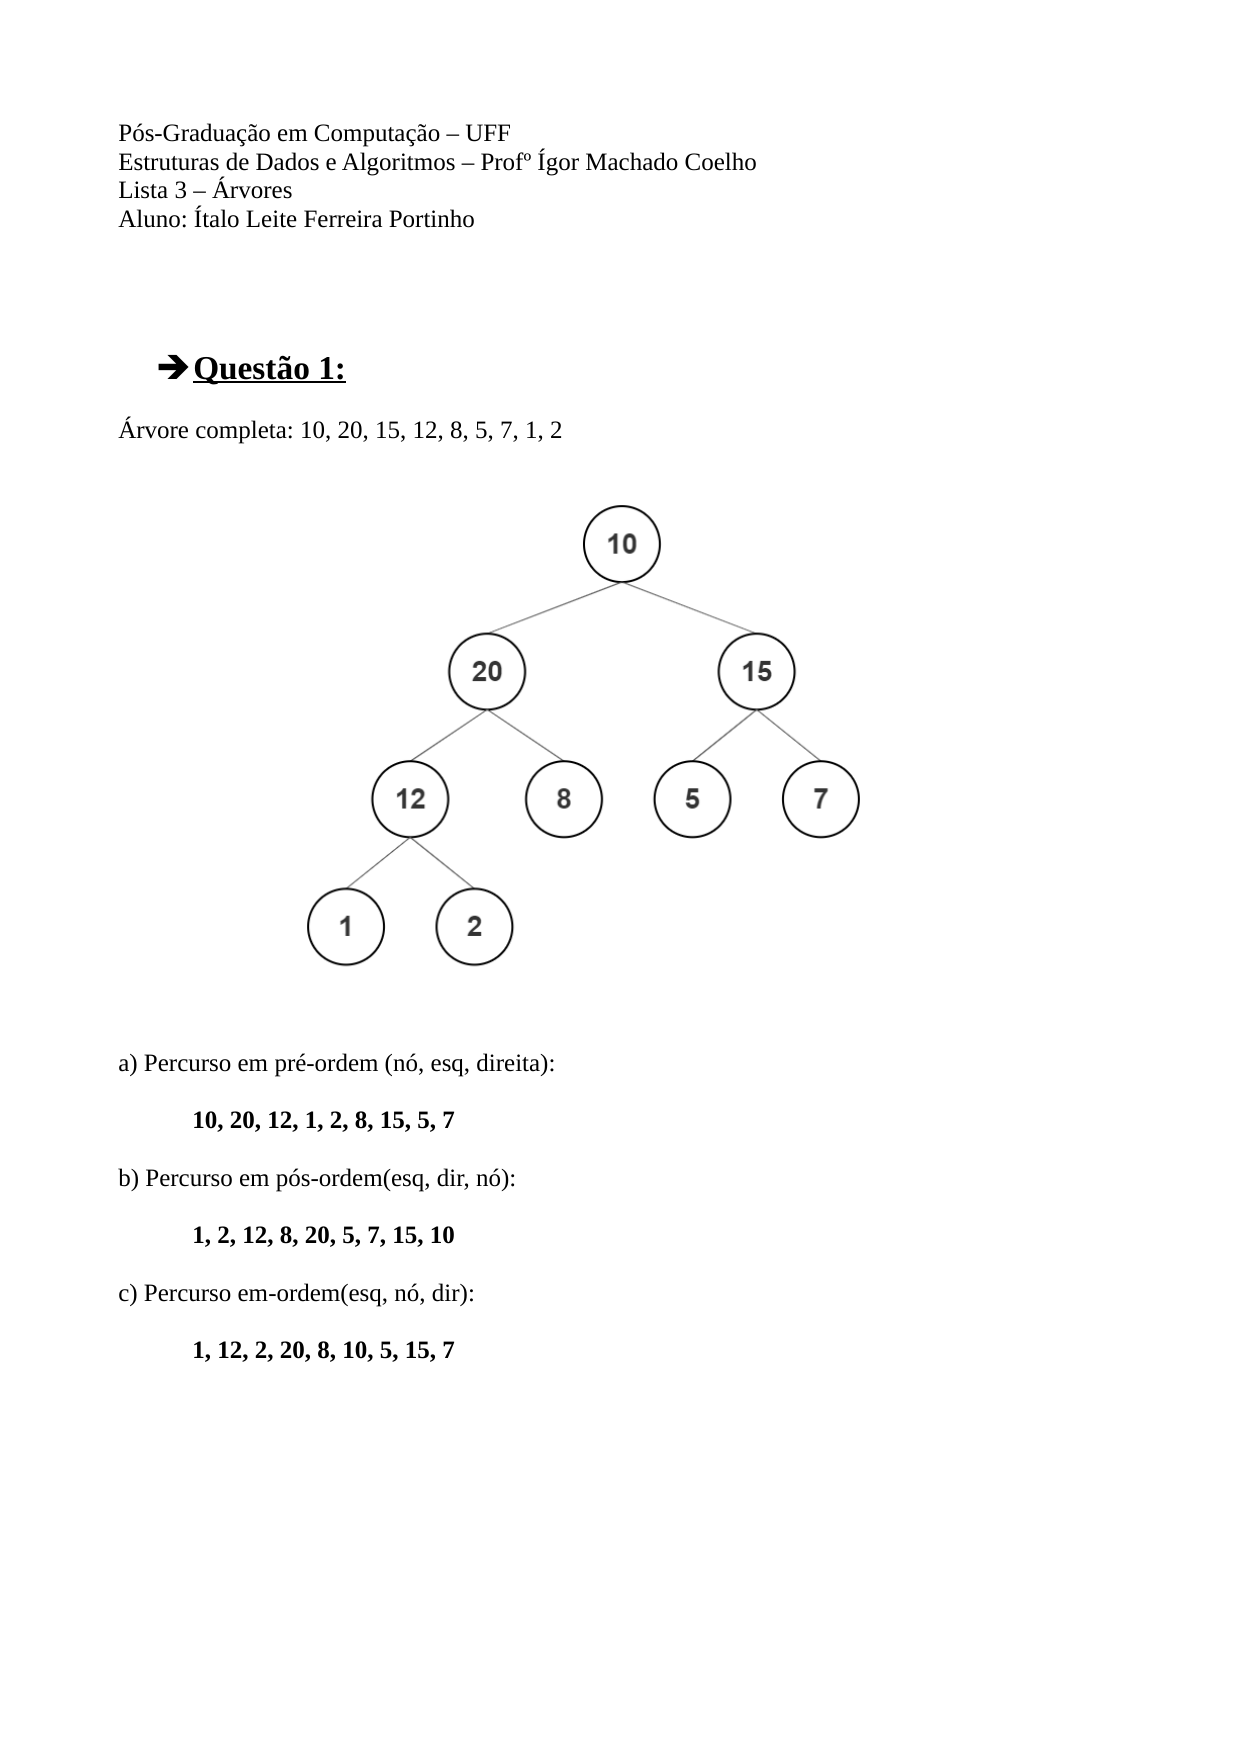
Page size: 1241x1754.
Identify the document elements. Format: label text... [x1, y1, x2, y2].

text 1, 12, 2, 20, 8, 10, 5, 15, 7 [118, 1335, 1122, 1364]
text Aluno: Ítalo Leite Ferreira Portinho [118, 204, 1122, 233]
text Estruturas de Dados e Algoritmos – Profº Ígor Machado Coelho [118, 147, 1122, 176]
list Questão 1: [156, 348, 1122, 386]
text 10, 20, 12, 1, 2, 8, 15, 5, 7 [118, 1105, 1122, 1134]
text b) Percurso em pós-ordem(esq, dir, nó): [118, 1163, 1122, 1191]
text c) Percurso em-ordem(esq, nó, dir): [118, 1278, 1122, 1306]
text Lista 3 – Árvores [118, 176, 1122, 204]
text Pós-Graduação em Computação – UFF [118, 118, 1122, 147]
text 1, 2, 12, 8, 20, 5, 7, 15, 10 [118, 1220, 1122, 1249]
picture [295, 493, 872, 1028]
text Árvore completa: 10, 20, 15, 12, 8, 5, 7, 1, 2 [118, 415, 1122, 444]
text a) Percurso em pré-ordem (nó, esq, direita): [118, 1048, 1122, 1076]
